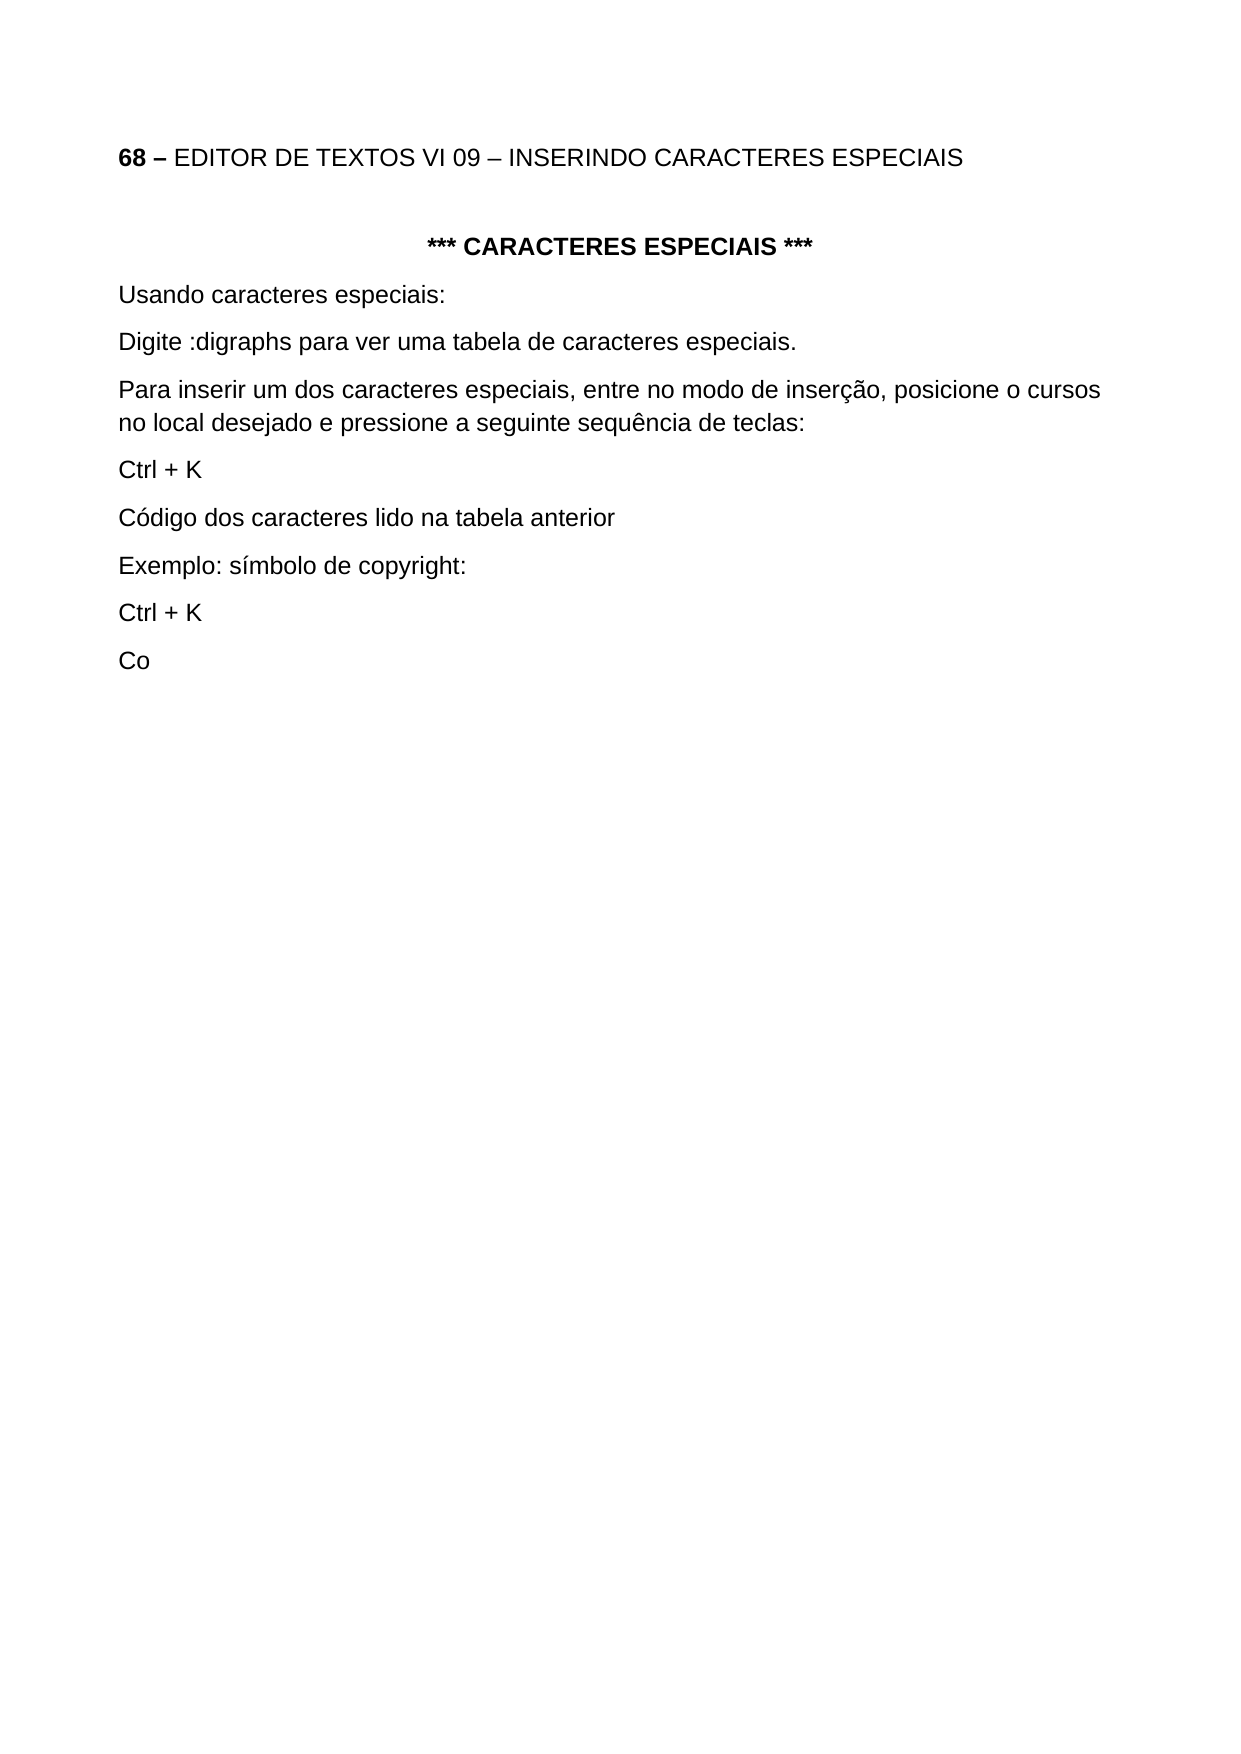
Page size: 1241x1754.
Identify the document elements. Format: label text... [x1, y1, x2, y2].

text *** CARACTERES ESPECIAIS *** [118, 232, 1122, 261]
text Usando caracteres especiais: [118, 279, 1122, 308]
text Para inserir um dos caracteres especiais, entre no modo de inserção, posicione o cursos no local desejado e pressione a seguinte sequência de teclas: [118, 375, 1122, 437]
text Ctrl + K [118, 598, 1122, 627]
text Ctrl + K [118, 455, 1122, 484]
text Co [118, 646, 1122, 674]
text Código dos caracteres lido na tabela anterior [118, 503, 1122, 532]
text Exemplo: símbolo de copyright: [118, 551, 1122, 579]
subtitle 68 – EDITOR DE TEXTOS VI 09 – INSERINDO CARACTERES ESPECIAIS [118, 143, 1122, 172]
text Digite :digraphs para ver uma tabela de caracteres especiais. [118, 327, 1122, 356]
